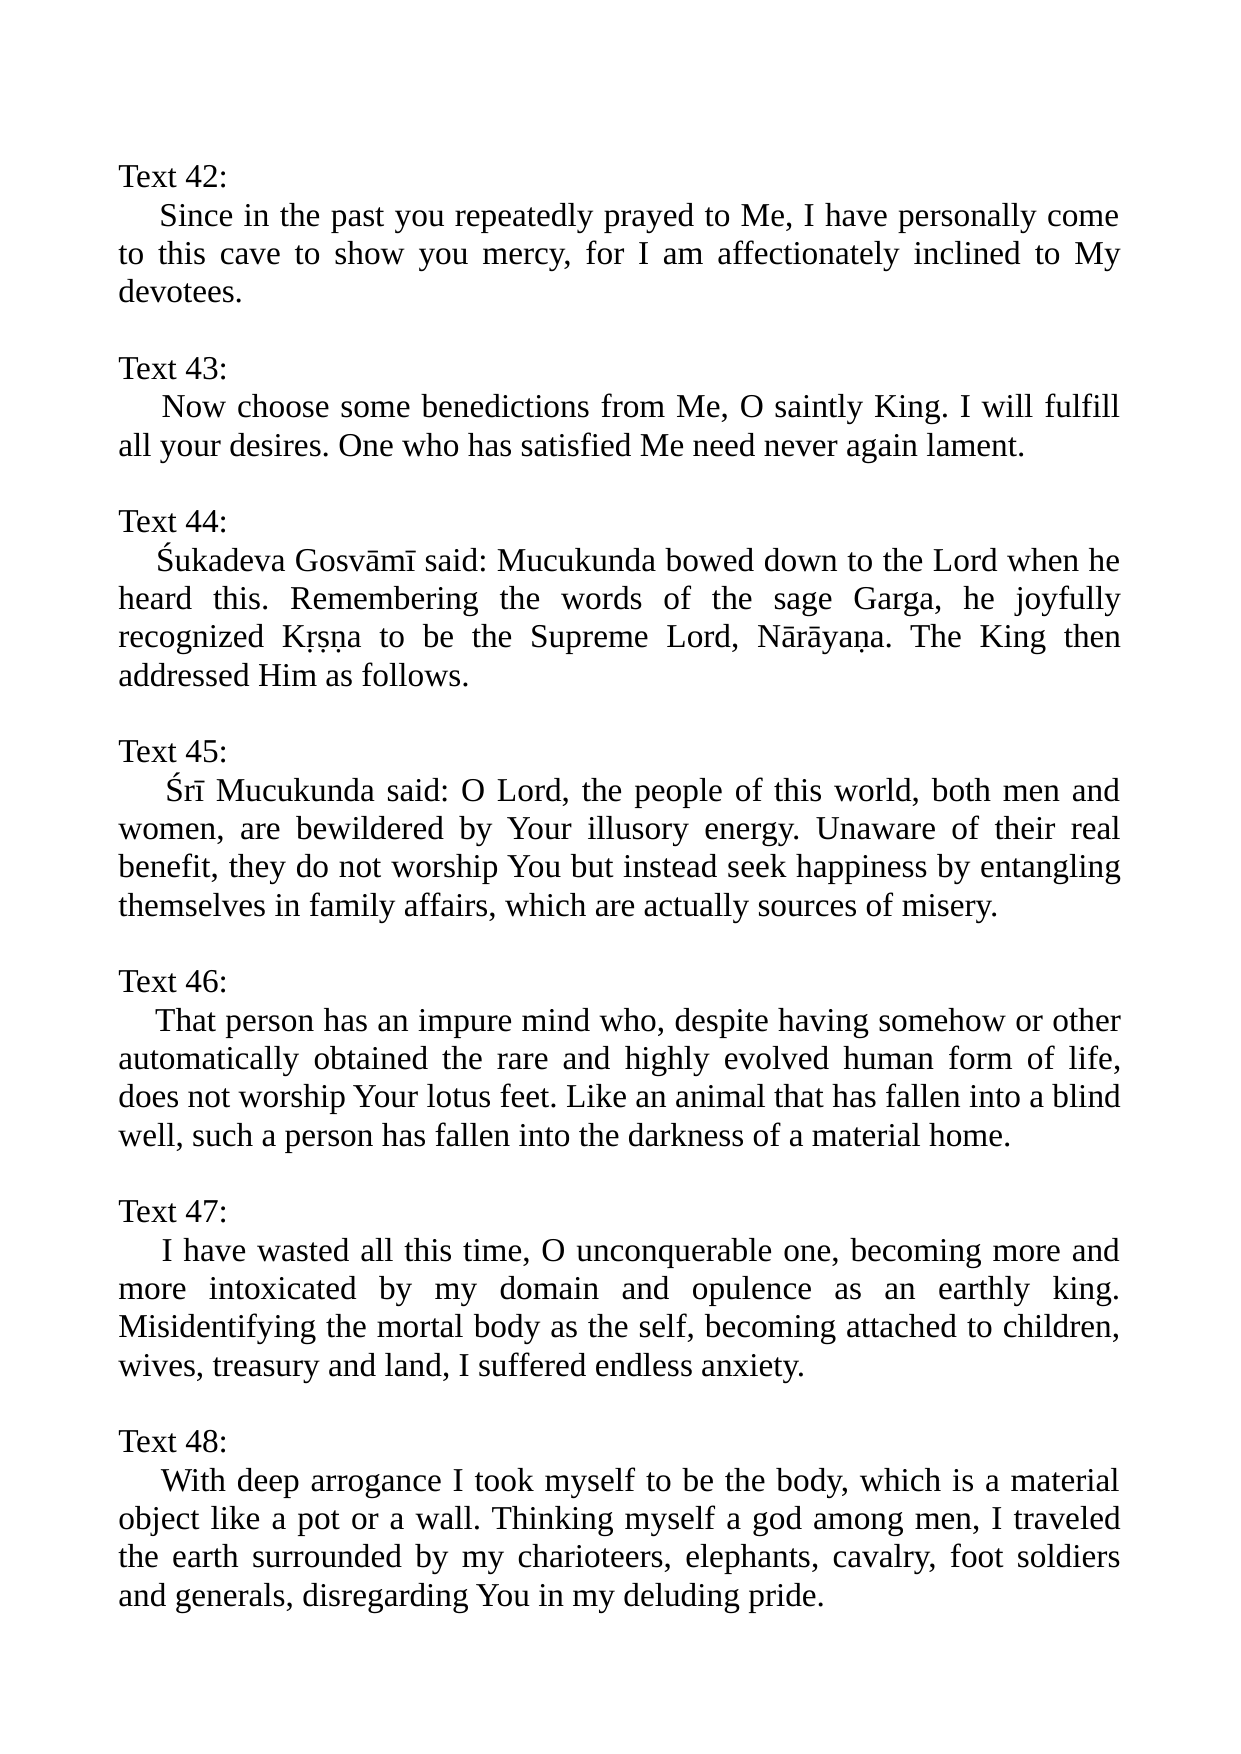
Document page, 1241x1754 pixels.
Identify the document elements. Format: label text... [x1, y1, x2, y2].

text I have wasted all this time, O unconquerable one, becoming more and more intoxicated by my domain and opulence as an earthly king. Misidentifying the mortal body as the self, becoming attached to children, wives, treasury and land, I suffered endless anxiety. [118, 1230, 1122, 1383]
text With deep arrogance I took myself to be the body, which is a material object like a pot or a wall. Thinking myself a god among men, I traveled the earth surrounded by my charioteers, elephants, cavalry, foot soldiers and generals, disregarding You in my deluding pride. [118, 1460, 1122, 1613]
text Śukadeva Gosvāmī said: Mucukunda bowed down to the Lord when he heard this. Remembering the words of the sage Garga, he joyfully recognized Kṛṣṇa to be the Supreme Lord, Nārāyaṇa. The King then addressed Him as follows. [118, 540, 1122, 693]
text Since in the past you repeatedly prayed to Me, I have personally come to this cave to show you mercy, for I am affectionately inclined to My devotees. [118, 195, 1122, 310]
text Text 45: [118, 731, 1122, 770]
text Text 48: [118, 1421, 1122, 1460]
text Text 43: [118, 348, 1122, 386]
text Text 46: [118, 961, 1122, 1000]
text Śrī Mucukunda said: O Lord, the people of this world, both men and women, are bewildered by Your illusory energy. Unaware of their real benefit, they do not worship You but instead seek happiness by entangling themselves in family affairs, which are actually sources of misery. [118, 770, 1122, 923]
text Text 47: [118, 1191, 1122, 1230]
text Now choose some benedictions from Me, O saintly King. I will fulfill all your desires. One who has satisfied Me need never again lament. [118, 386, 1122, 463]
text Text 44: [118, 501, 1122, 540]
text That person has an impure mind who, despite having somehow or other automatically obtained the rare and highly evolved human form of life, does not worship Your lotus feet. Like an animal that has fallen into a blind well, such a person has fallen into the darkness of a material home. [118, 1000, 1122, 1153]
text Text 42: [118, 156, 1122, 195]
